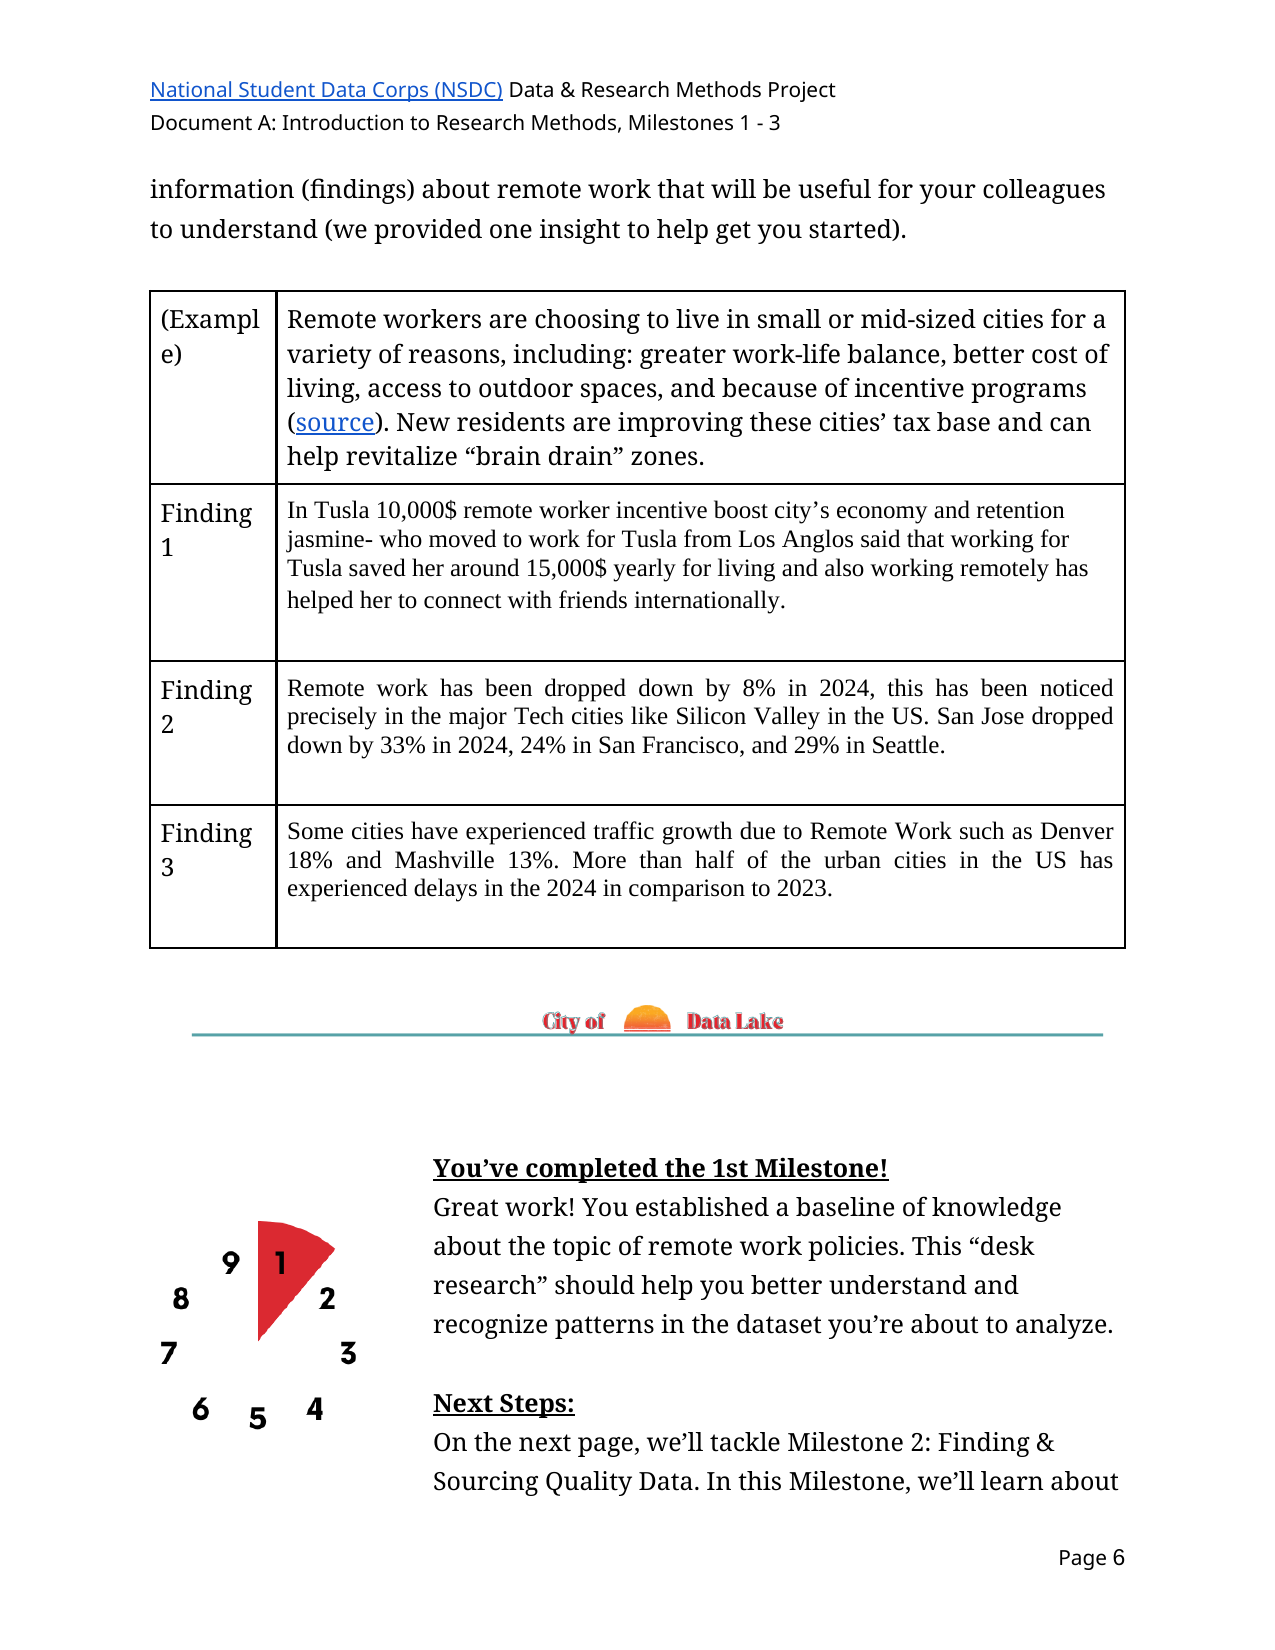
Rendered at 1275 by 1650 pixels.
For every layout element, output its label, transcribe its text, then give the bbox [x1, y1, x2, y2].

text information (findings) about remote work that will be useful for your colleagues to understand (we provided one insight to help get you started). [150, 172, 1125, 245]
table_cell Finding 3 [151, 806, 275, 947]
table_header Remote workers are choosing to live in small or mid-sized cities for a variety of reasons, including: greater work-life balance, better cost of living, access to outdoor spaces, and because of incentive programs (source). New residents are improving these cities’ tax base and can help revitalize “brain drain” zones. [278, 292, 1124, 483]
table_cell Finding 2 [151, 662, 275, 803]
text On the next page, we’ll tackle Milestone 2: Finding & Sourcing Quality Data. In this Milestone, we’ll learn about [150, 1425, 1125, 1498]
text Great work! You established a baseline of knowledge about the topic of remote work policies. This “desk research” should help you better understand and recognize patterns in the dataset you’re about to analyze. [150, 1190, 1125, 1341]
table_cell Finding 1 [151, 485, 275, 660]
picture [159, 995, 1135, 1058]
table_header (Example) [151, 292, 275, 483]
text Next Steps: [150, 1386, 1125, 1419]
text You’ve completed the 1st Milestone! [150, 1151, 1125, 1184]
picture [121, 1199, 224, 1280]
table_cell In Tusla 10,000$ remote worker incentive boost city’s economy and retention jasmine- who moved to work for Tusla from Los Anglos said that working for Tusla saved her around 15,000$ yearly for living and also working remotely has helped her to connect with friends internationally. [278, 485, 1124, 660]
table_cell Some cities have experienced traffic growth due to Remote Work such as Denver 18% and Mashville 13%. More than half of the urban cities in the US has experienced delays in the 2024 in comparison to 2023. [278, 806, 1124, 947]
table_cell Remote work has been dropped down by 8% in 2024, this has been noticed precisely in the major Tech cities like Silicon Valley in the US. San Jose dropped down by 33% in 2024, 24% in San Francisco, and 29% in Seattle. [278, 662, 1124, 803]
